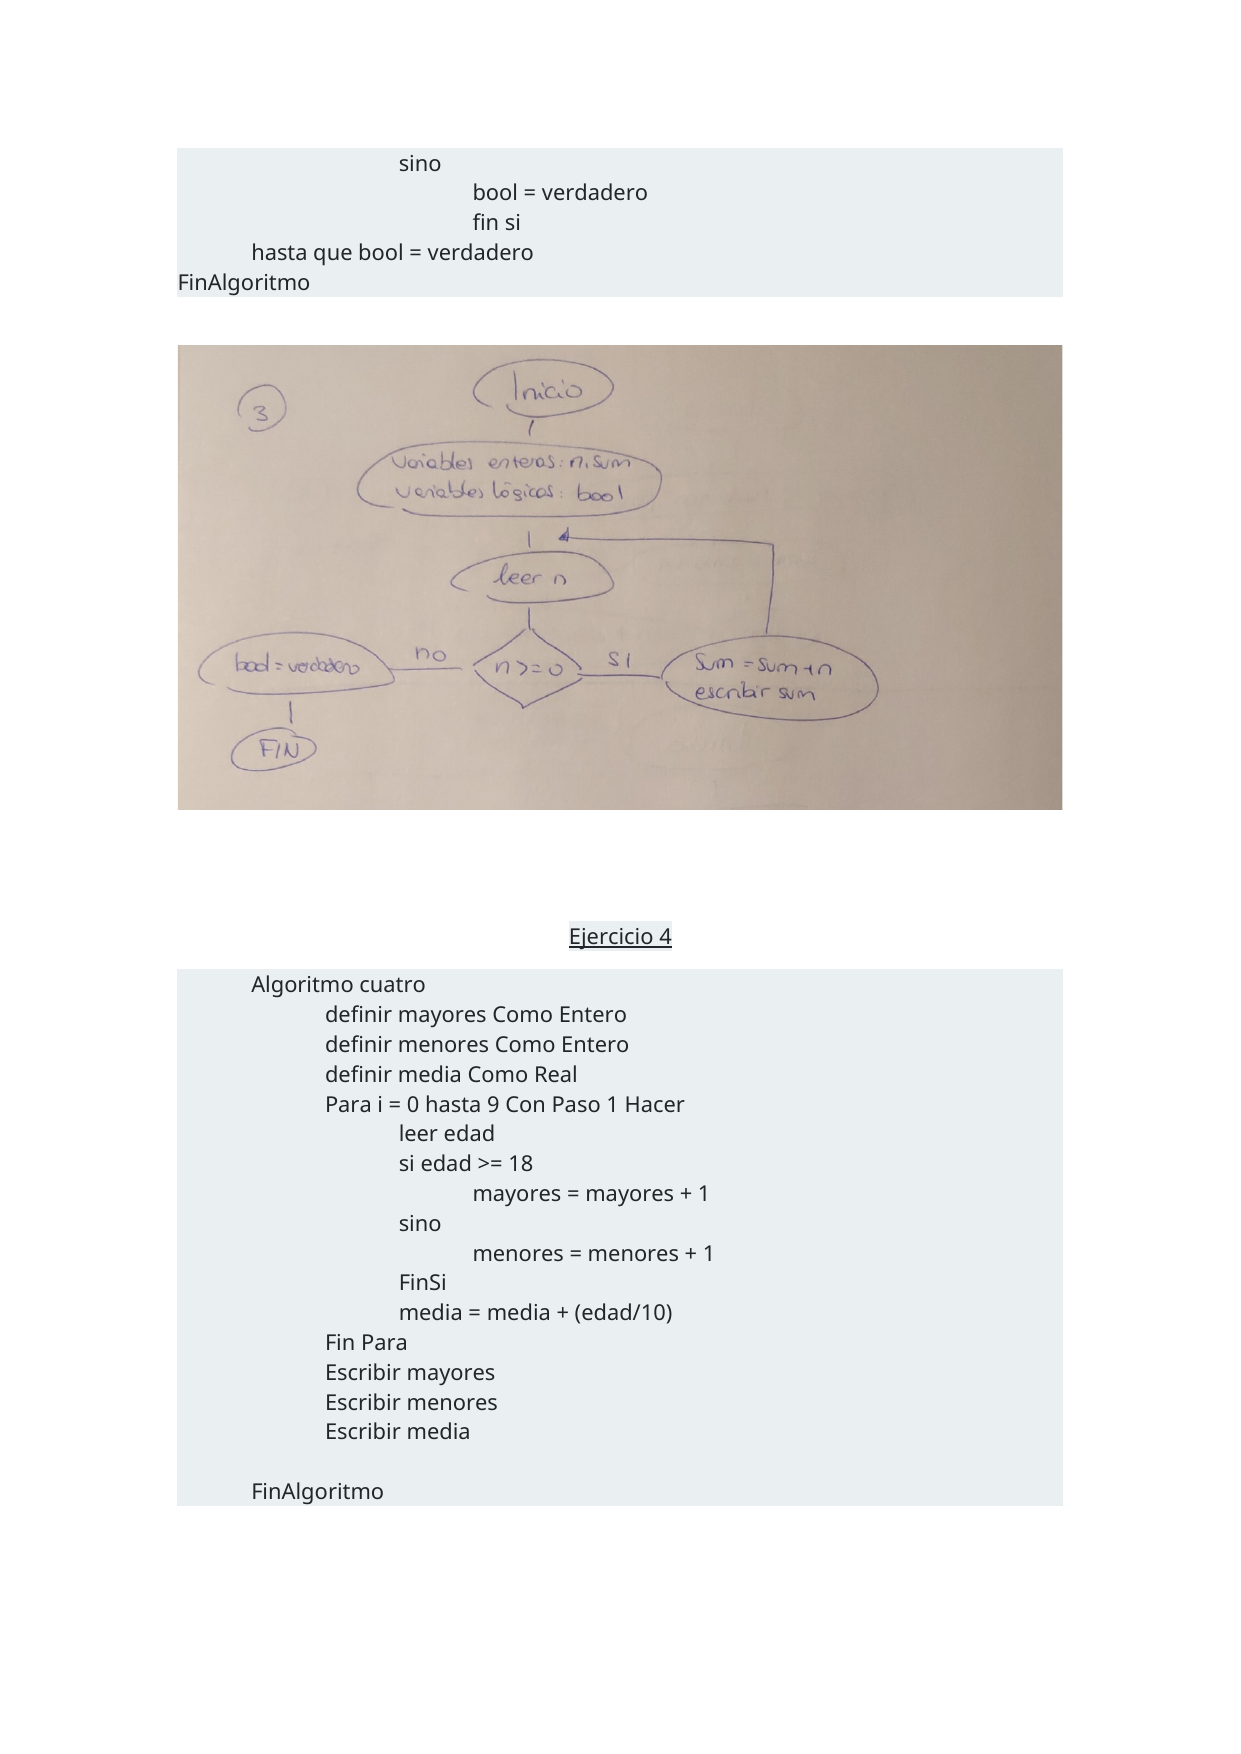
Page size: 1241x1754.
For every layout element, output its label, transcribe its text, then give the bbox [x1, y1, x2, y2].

text si edad >= 18 [177, 1148, 1063, 1178]
text sino [177, 148, 1063, 177]
text mayores = mayores + 1 [177, 1178, 1063, 1208]
text Fin Para [177, 1327, 1063, 1357]
text leer edad [177, 1118, 1063, 1148]
text FinAlgoritmo [177, 267, 1063, 297]
text menores = menores + 1 [177, 1237, 1063, 1267]
text bool = verdadero [177, 177, 1063, 207]
text Para i = 0 hasta 9 Con Paso 1 Hacer [177, 1088, 1063, 1118]
text media = media + (edad/10) [177, 1297, 1063, 1327]
text sino [177, 1208, 1063, 1237]
text Escribir menores [177, 1386, 1063, 1416]
text definir media Como Real [177, 1059, 1063, 1088]
text FinSi [177, 1267, 1063, 1297]
text fin si [177, 207, 1063, 237]
text FinAlgoritmo [177, 1476, 1063, 1506]
text Algoritmo cuatro [177, 969, 1063, 999]
text Escribir mayores [177, 1357, 1063, 1386]
text Ejercicio 4 [177, 921, 1063, 951]
text definir menores Como Entero [177, 1029, 1063, 1059]
text hasta que bool = verdadero [177, 237, 1063, 267]
text Escribir media [177, 1416, 1063, 1446]
text definir mayores Como Entero [177, 999, 1063, 1029]
